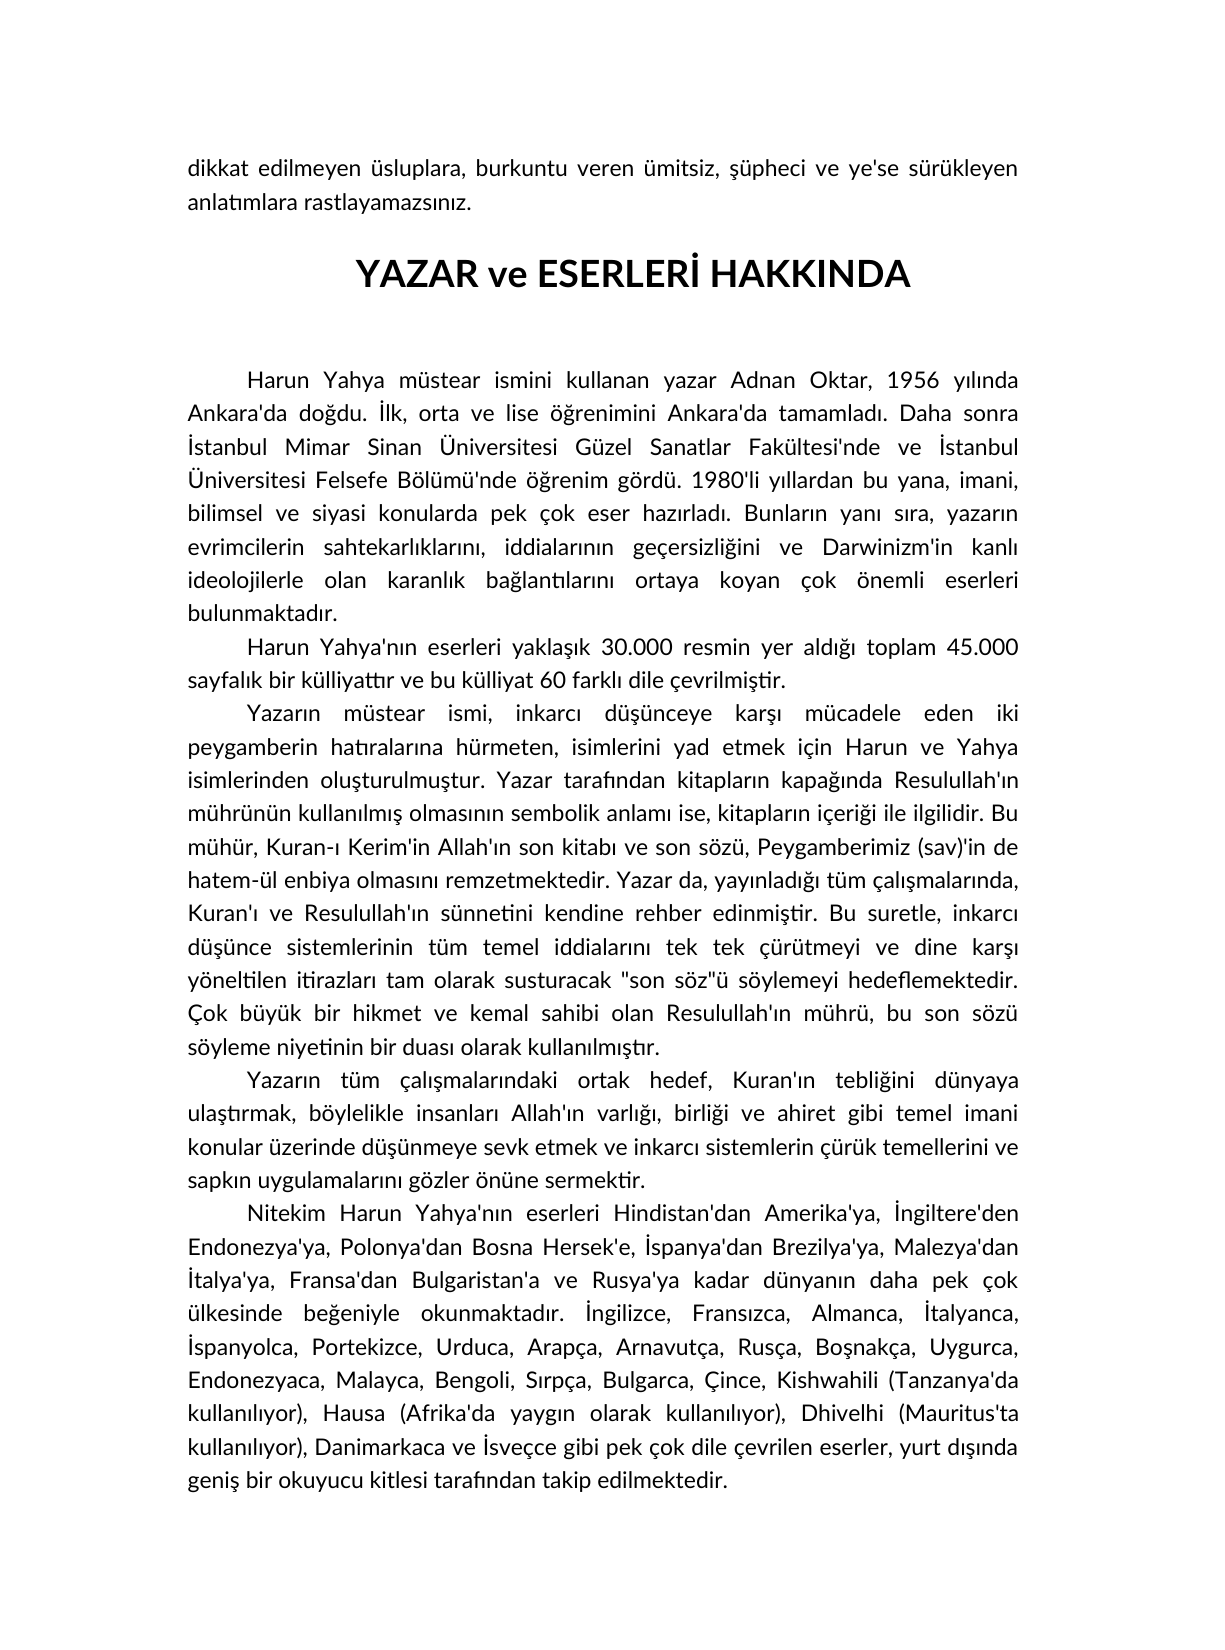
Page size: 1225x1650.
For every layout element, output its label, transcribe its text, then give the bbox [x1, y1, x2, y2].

text Nitekim Harun Yahya'nın eserleri Hindistan'dan Amerika'ya, İngiltere'den Endonezya'ya, Polonya'dan Bosna Hersek'e, İspanya'dan Brezilya'ya, Malezya'dan İtalya'ya, Fransa'dan Bulgaristan'a ve Rusya'ya kadar dünyanın daha pek çok ülkesinde beğeniyle okunmaktadır. İngilizce, Fransızca, Almanca, İtalyanca, İspanyolca, Portekizce, Urduca, Arapça, Arnavutça, Rusça, Boşnakça, Uygurca, Endonezyaca, Malayca, Bengoli, Sırpça, Bulgarca, Çince, Kishwahili (Tanzanya'da kullanılıyor), Hausa (Afrika'da yaygın olarak kullanılıyor), Dhivelhi (Mauritus'ta kullanılıyor), Danimarkaca ve İsveçce gibi pek çok dile çevrilen eserler, yurt dışında geniş bir okuyucu kitlesi tarafından takip edilmektedir. [187, 1195, 1020, 1495]
text Harun Yahya'nın eserleri yaklaşık 30.000 resmin yer aldığı toplam 45.000 sayfalık bir külliyattır ve bu külliyat 60 farklı dile çevrilmiştir. [187, 628, 1020, 695]
text Yazarın tüm çalışmalarındaki ortak hedef, Kuran'ın tebliğini dünyaya ulaştırmak, böylelikle insanları Allah'ın varlığı, birliği ve ahiret gibi temel imani konular üzerinde düşünmeye sevk etmek ve inkarcı sistemlerin çürük temellerini ve sapkın uygulamalarını gözler önüne sermektir. [187, 1062, 1020, 1195]
text Harun Yahya müstear ismini kullanan yazar Adnan Oktar, 1956 yılında Ankara'da doğdu. İlk, orta ve lise öğrenimini Ankara'da tamamladı. Daha sonra İstanbul Mimar Sinan Üniversitesi Güzel Sanatlar Fakültesi'nde ve İstanbul Üniversitesi Felsefe Bölümü'nde öğrenim gördü. 1980'li yıllardan bu yana, imani, bilimsel ve siyasi konularda pek çok eser hazırladı. Bunların yanı sıra, yazarın evrimcilerin sahtekarlıklarını, iddialarının geçersizliğini ve Darwinizm'in kanlı ideolojilerle olan karanlık bağlantılarını ortaya koyan çok önemli eserleri bulunmaktadır. [187, 362, 1020, 628]
text dikkat edilmeyen üsluplara, burkuntu veren ümitsiz, şüpheci ve ye'se sürükleyen anlatımlara rastlayamazsınız. [187, 150, 1020, 217]
text YAZAR ve ESERLERİ HAKKINDA [187, 250, 1020, 295]
text Yazarın müstear ismi, inkarcı düşünceye karşı mücadele eden iki peygamberin hatıralarına hürmeten, isimlerini yad etmek için Harun ve Yahya isimlerinden oluşturulmuştur. Yazar tarafından kitapların kapağında Resulullah'ın mührünün kullanılmış olmasının sembolik anlamı ise, kitapların içeriği ile ilgilidir. Bu mühür, Kuran-ı Kerim'in Allah'ın son kitabı ve son sözü, Peygamberimiz (sav)'in de hatem-ül enbiya olmasını remzetmektedir. Yazar da, yayınladığı tüm çalışmalarında, Kuran'ı ve Resulullah'ın sünnetini kendine rehber edinmiştir. Bu suretle, inkarcı düşünce sistemlerinin tüm temel iddialarını tek tek çürütmeyi ve dine karşı yöneltilen itirazları tam olarak susturacak "son söz"ü söylemeyi hedeflemektedir. Çok büyük bir hikmet ve kemal sahibi olan Resulullah'ın mührü, bu son sözü söyleme niyetinin bir duası olarak kullanılmıştır. [187, 695, 1020, 1062]
